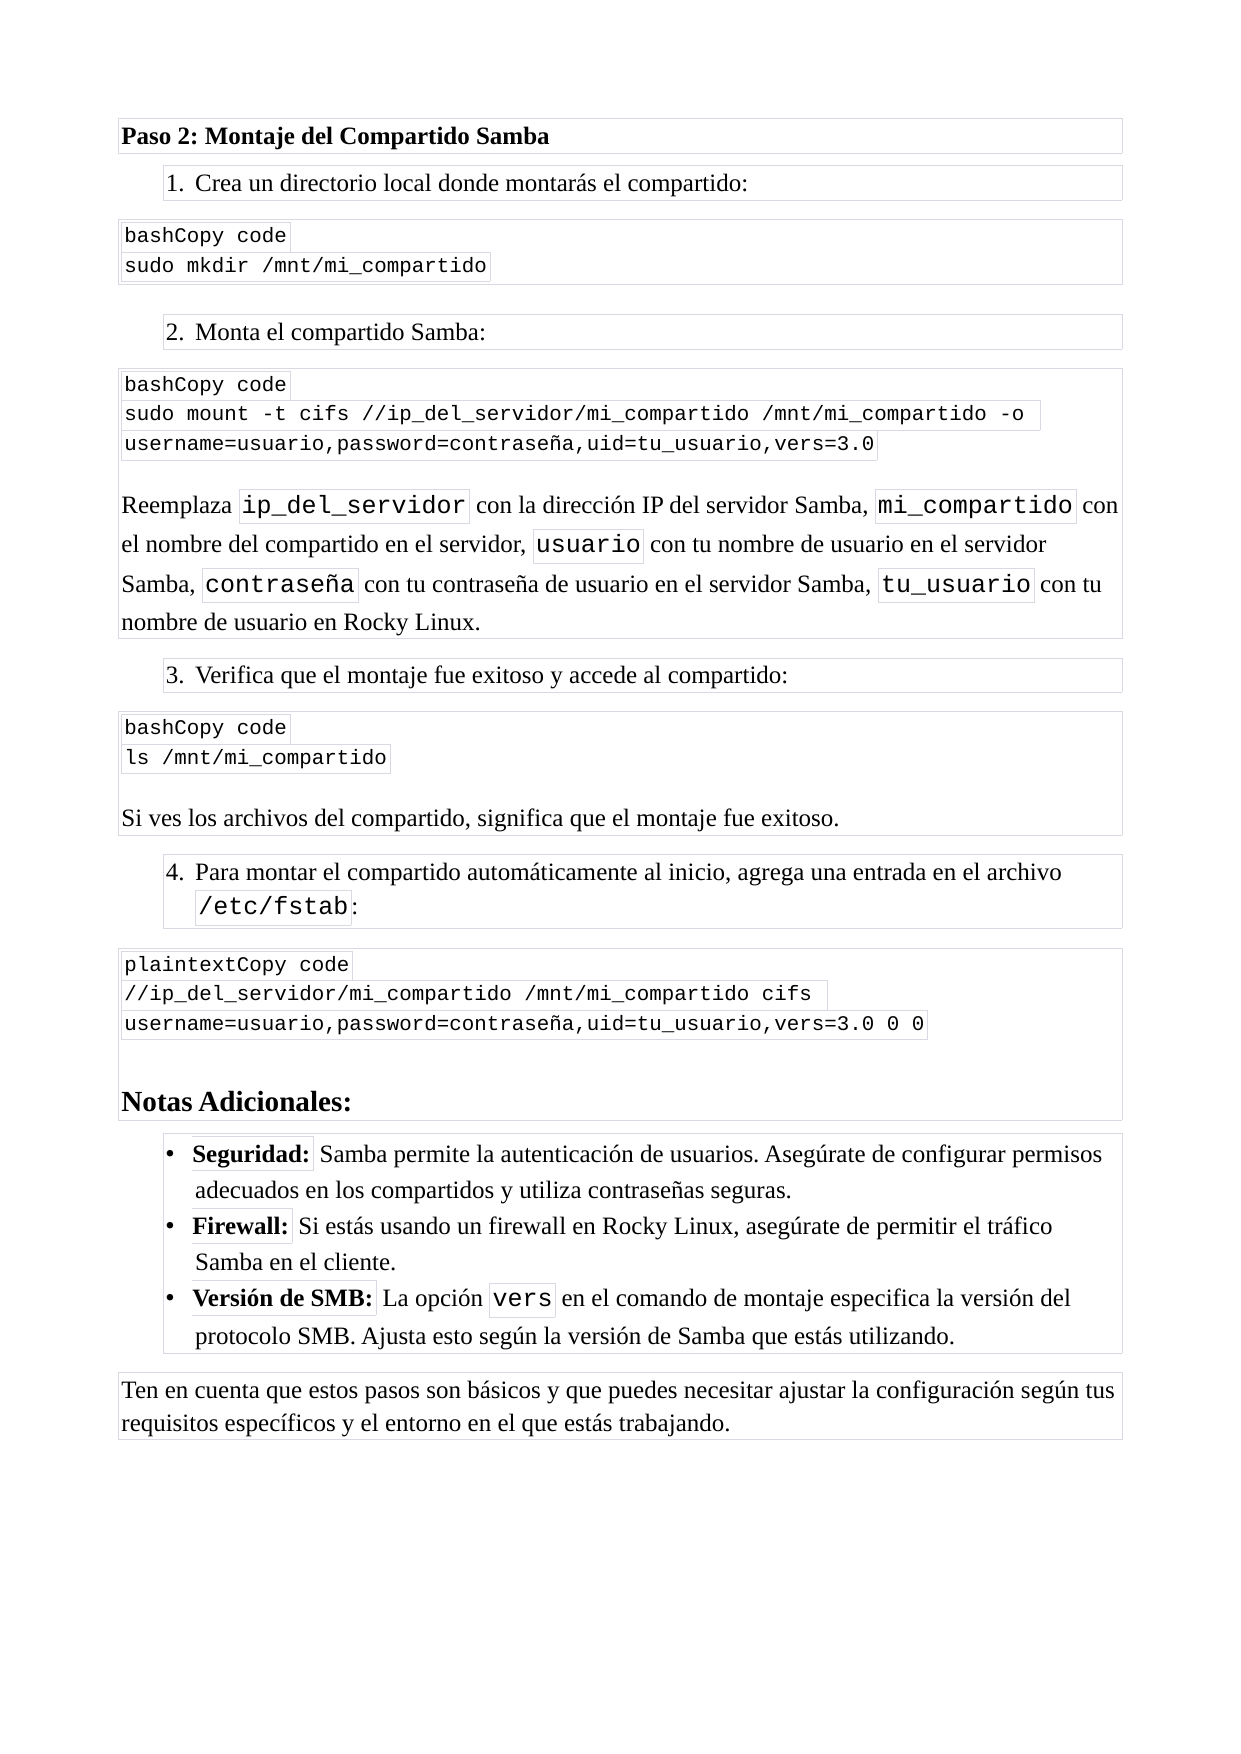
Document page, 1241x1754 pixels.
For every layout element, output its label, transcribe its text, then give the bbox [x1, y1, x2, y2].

list Seguridad: Samba permite la autenticación de usuarios. Asegúrate de configurar permisos adecuados en los compartidos y utiliza contraseñas seguras. [164, 1134, 1122, 1203]
text Si ves los archivos del compartido, significa que el montaje fue exitoso. [119, 800, 1122, 835]
list Para montar el compartido automáticamente al inicio, agrega una entrada en el archivo /etc/fstab: [164, 855, 1122, 928]
list Versión de SMB: La opción vers en el comando de montaje especifica la versión del protocolo SMB. Ajusta esto según la versión de Samba que estás utilizando. [164, 1277, 1122, 1353]
subtitle Notas Adicionales: [119, 1081, 1122, 1120]
text ls /mnt/mi_compartido [122, 745, 390, 773]
list Firewall: Si estás usando un firewall en Rocky Linux, asegúrate de permitir el tráfico Samba en el cliente. [164, 1205, 1122, 1276]
text Ten en cuenta que estos pasos son básicos y que puedes necesitar ajustar la configuración según tus requisitos específicos y el entorno en el que estás trabajando. [119, 1373, 1122, 1439]
text //ip_del_servidor/mi_compartido /mnt/mi_compartido cifs username=usuario,password=contraseña,uid=tu_usuario,vers=3.0 0 0 [122, 1011, 927, 1039]
text bashCopy code [119, 220, 1122, 249]
subtitle Paso 2: Montaje del Compartido Samba [119, 119, 1122, 153]
text //ip_del_servidor/mi_compartido /mnt/mi_compartido cifs username=usuario,password=contraseña,uid=tu_usuario,vers=3.0 0 0 [122, 981, 827, 1010]
text ls /mnt/mi_compartido [291, 741, 1122, 773]
text sudo mount -t cifs //ip_del_servidor/mi_compartido /mnt/mi_compartido -o username=usuario,password=contraseña,uid=tu_usuario,vers=3.0 [122, 397, 1122, 460]
text bashCopy code [119, 712, 1122, 741]
list Verifica que el montaje fue exitoso y accede al compartido: [164, 659, 1122, 692]
list Crea un directorio local donde montarás el compartido: [164, 166, 1122, 200]
text Reemplaza ip_del_servidor con la dirección IP del servidor Samba, mi_compartido con el nombre del compartido en el servidor, usuario con tu nombre de usuario en el servidor Samba, contraseña con tu contraseña de usuario en el servidor Samba, tu_usuario con tu nombre de usuario en Rocky Linux. [119, 486, 1122, 638]
text //ip_del_servidor/mi_compartido /mnt/mi_compartido cifs username=usuario,password=contraseña,uid=tu_usuario,vers=3.0 0 0 [353, 977, 1122, 1039]
text plaintextCopy code [119, 949, 1122, 977]
text sudo mkdir /mnt/mi_compartido [119, 249, 1122, 284]
text bashCopy code [119, 369, 1122, 397]
list Monta el compartido Samba: [164, 315, 1122, 349]
